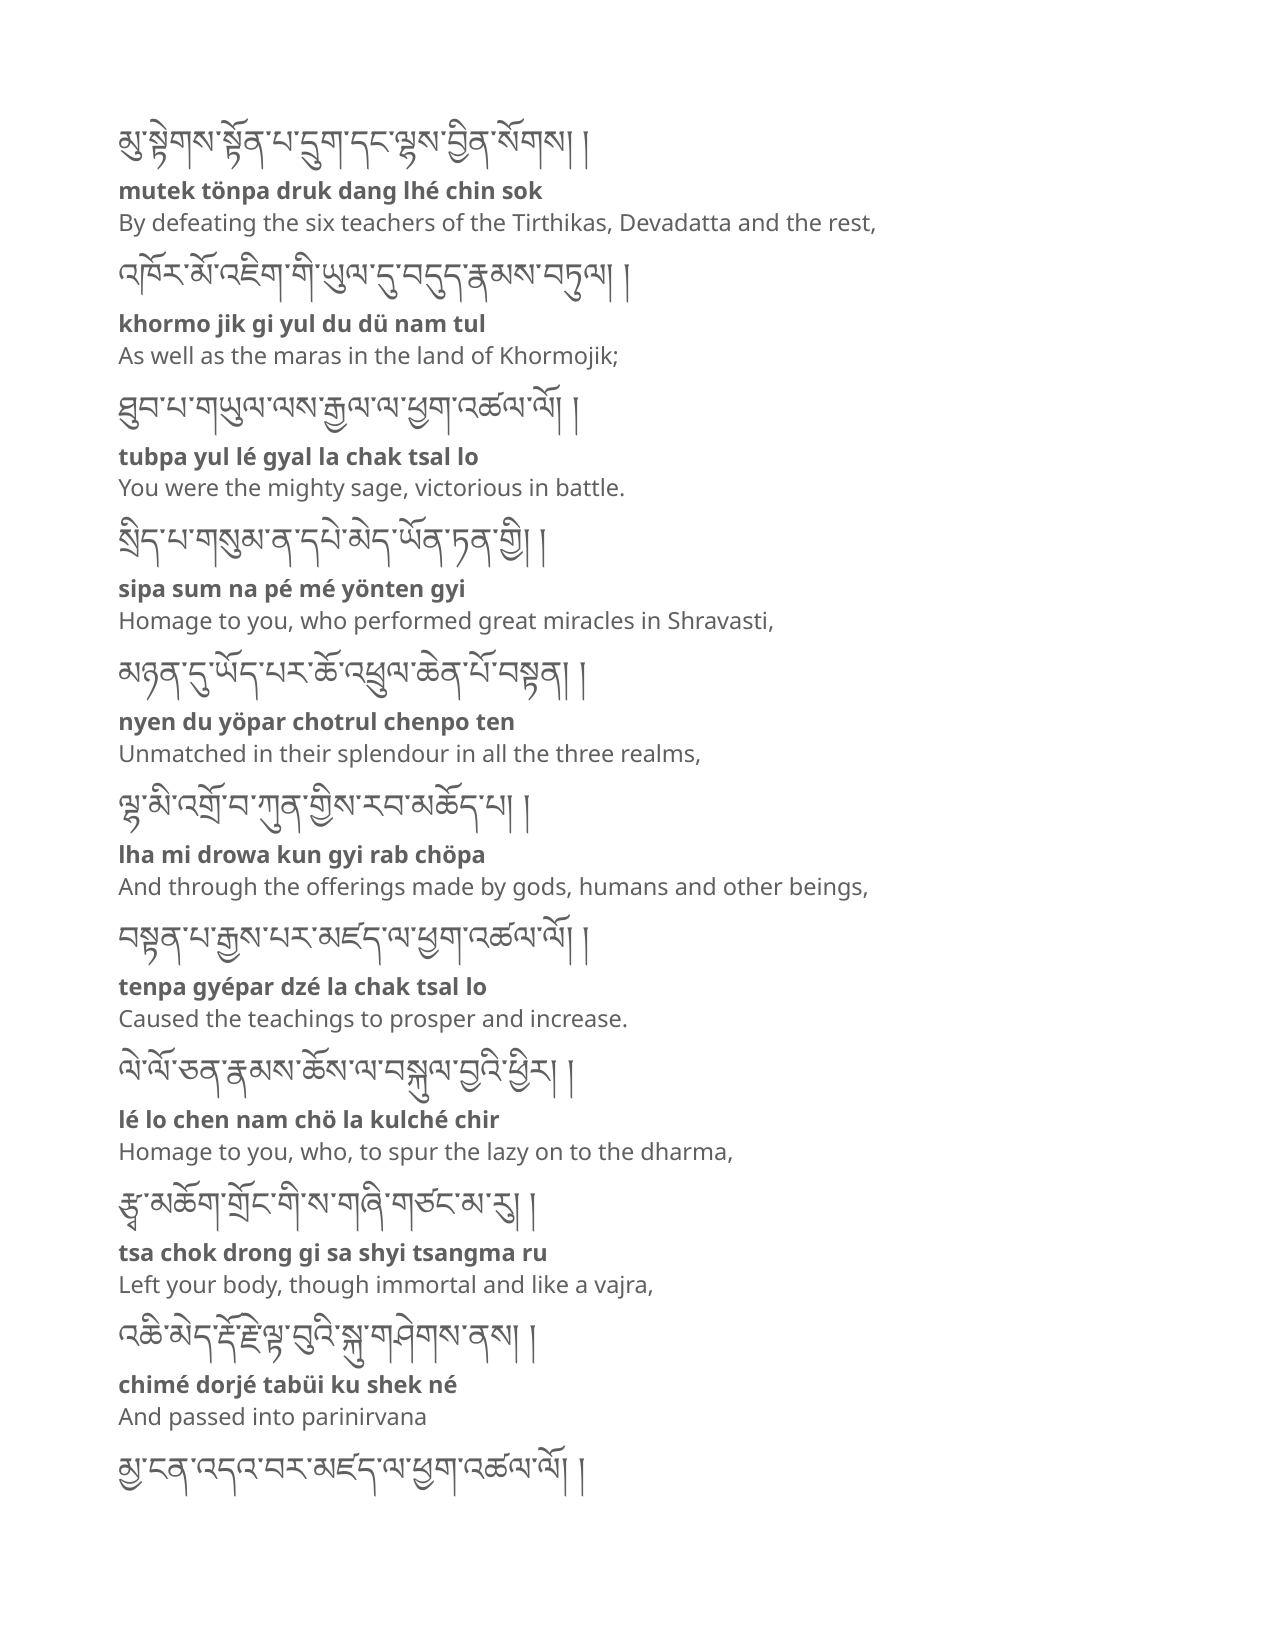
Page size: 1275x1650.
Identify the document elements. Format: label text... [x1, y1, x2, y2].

text chimé dorjé tabüi ku shek né [118, 1369, 1157, 1401]
text བསྟན་པ་རྒྱས་པར་མཛད་ལ་ཕྱག་འཚལ་ལོ། ། [118, 914, 1157, 964]
text མཉན་དུ་ཡོད་པར་ཆོ་འཕྲུལ་ཆེན་པོ་བསྟན། ། [118, 649, 1157, 699]
text lé lo chen nam chö la kulché chir [118, 1103, 1157, 1135]
text Homage to you, who performed great miracles in Shravasti, [118, 604, 1157, 636]
text As well as the maras in the land of Khormojik; [118, 339, 1157, 371]
text རྩྭ་མཆོག་གྲོང་གི་ས་གཞི་གཙང་མ་རུ། ། [118, 1180, 1157, 1230]
text མྱ་ངན་འདའ་བར་མཛད་ལ་ཕྱག་འཚལ་ལོ། ། [118, 1445, 1157, 1495]
text Left your body, though immortal and like a vajra, [118, 1268, 1157, 1300]
text Caused the teachings to prosper and increase. [118, 1003, 1157, 1034]
text tubpa yul lé gyal la chak tsal lo [118, 440, 1157, 472]
text khormo jik gi yul du dü nam tul [118, 307, 1157, 339]
text མུ་སྟེགས་སྟོན་པ་དྲུག་དང་ལྷས་བྱིན་སོགས། ། [118, 118, 1157, 168]
text By defeating the six teachers of the Tirthikas, Devadatta and the rest, [118, 206, 1157, 238]
text འཁོར་མོ་འཇིག་གི་ཡུལ་དུ་བདུད་རྣམས་བཏུལ། ། [118, 251, 1157, 301]
text ཐུབ་པ་གཡུལ་ལས་རྒྱལ་ལ་ཕྱག་འཚལ་ལོ། ། [118, 383, 1157, 433]
text sipa sum na pé mé yönten gyi [118, 572, 1157, 604]
text nyen du yöpar chotrul chenpo ten [118, 705, 1157, 737]
text tsa chok drong gi sa shyi tsangma ru [118, 1236, 1157, 1268]
text ལེ་ལོ་ཅན་རྣམས་ཆོས་ལ་བསྐུལ་བྱའི་ཕྱིར། ། [118, 1047, 1157, 1097]
text You were the mighty sage, victorious in battle. [118, 472, 1157, 504]
text And through the offerings made by gods, humans and other beings, [118, 870, 1157, 902]
text tenpa gyépar dzé la chak tsal lo [118, 971, 1157, 1003]
text ལྷ་མི་འགྲོ་བ་ཀུན་གྱིས་རབ་མཆོད་པ། ། [118, 782, 1157, 832]
text mutek tönpa druk dang lhé chin sok [118, 174, 1157, 206]
text And passed into parinirvana [118, 1401, 1157, 1433]
text lha mi drowa kun gyi rab chöpa [118, 838, 1157, 870]
text འཆི་མེད་རྡོ་རྗེ་ལྟ་བུའི་སྐུ་གཤེགས་ནས། ། [118, 1312, 1157, 1362]
text Homage to you, who, to spur the lazy on to the dharma, [118, 1135, 1157, 1167]
text Unmatched in their splendour in all the three realms, [118, 737, 1157, 769]
text སྲིད་པ་གསུམ་ན་དཔེ་མེད་ཡོན་ཏན་གྱི། ། [118, 516, 1157, 566]
